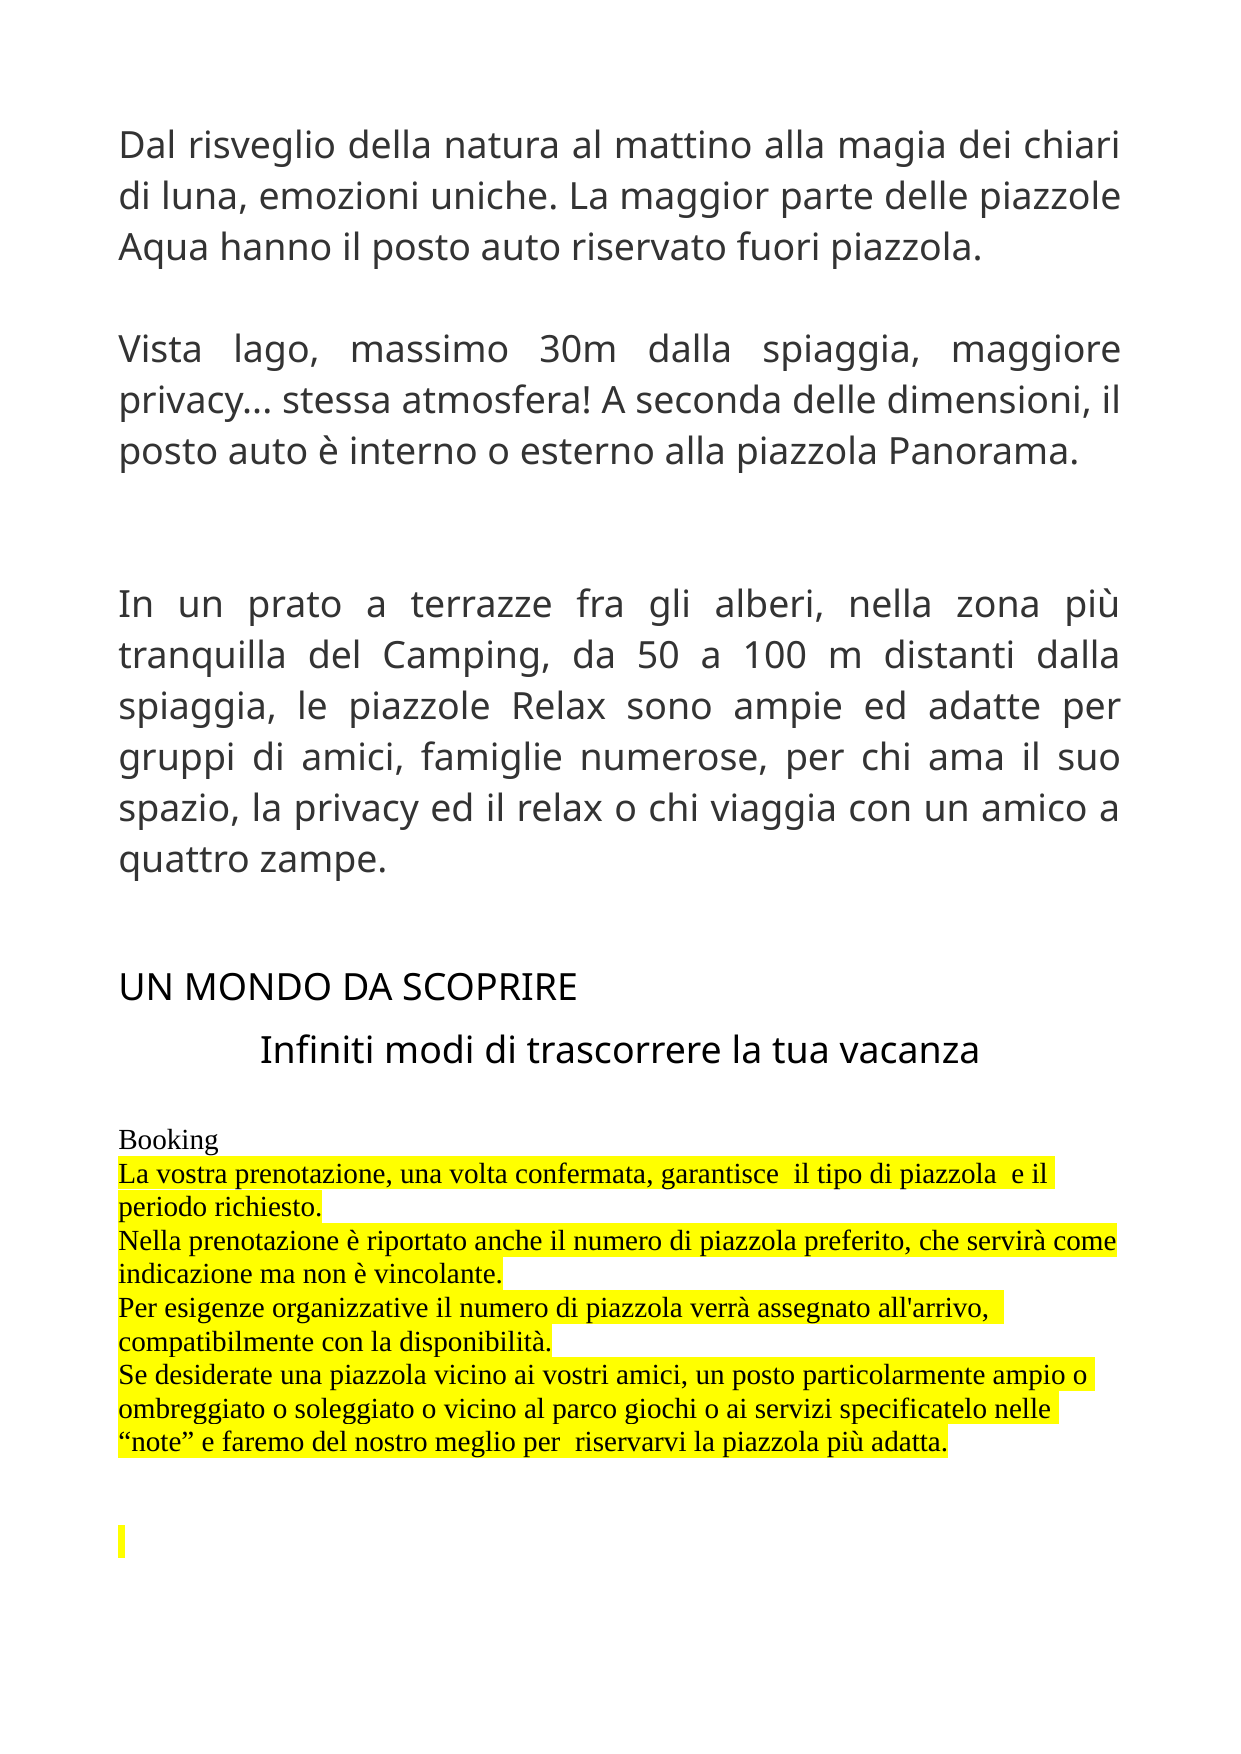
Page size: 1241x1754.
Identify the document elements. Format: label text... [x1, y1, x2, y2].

text Dal risveglio della natura al mattino alla magia dei chiari di luna, emozioni uniche. La maggior parte delle piazzole Aqua hanno il posto auto riservato fuori piazzola. [118, 118, 1122, 271]
text Infiniti modi di trascorrere la tua vacanza [118, 1023, 1122, 1074]
text Nella prenotazione è riportato anche il numero di piazzola preferito, che servirà come indicazione ma non è vincolante. [118, 1223, 1122, 1290]
text Se desiderate una piazzola vicino ai vostri amici, un posto particolarmente ampio o ombreggiato o soleggiato o vicino al parco giochi o ai servizi specificatelo nelle “note” e faremo del nostro meglio per riservarvi la piazzola più adatta. [118, 1357, 1122, 1458]
text Booking [118, 1122, 1122, 1156]
text La vostra prenotazione, una volta confermata, garantisce il tipo di piazzola e il periodo richiesto. [118, 1156, 1122, 1223]
subtitle UN MONDO DA SCOPRIRE [118, 960, 1122, 1011]
text Per esigenze organizzative il numero di piazzola verrà assegnato all'arrivo, compatibilmente con la disponibilità. [118, 1290, 1122, 1357]
text In un prato a terrazze fra gli alberi, nella zona più tranquilla del Camping, da 50 a 100 m distanti dalla spiaggia, le piazzole Relax sono ampie ed adatte per gruppi di amici, famiglie numerose, per chi ama il suo spazio, la privacy ed il relax o chi viaggia con un amico a quattro zampe. [118, 577, 1122, 884]
text Vista lago, massimo 30m dalla spiaggia, maggiore privacy... stessa atmosfera! A seconda delle dimensioni, il posto auto è interno o esterno alla piazzola Panorama. [118, 322, 1122, 475]
